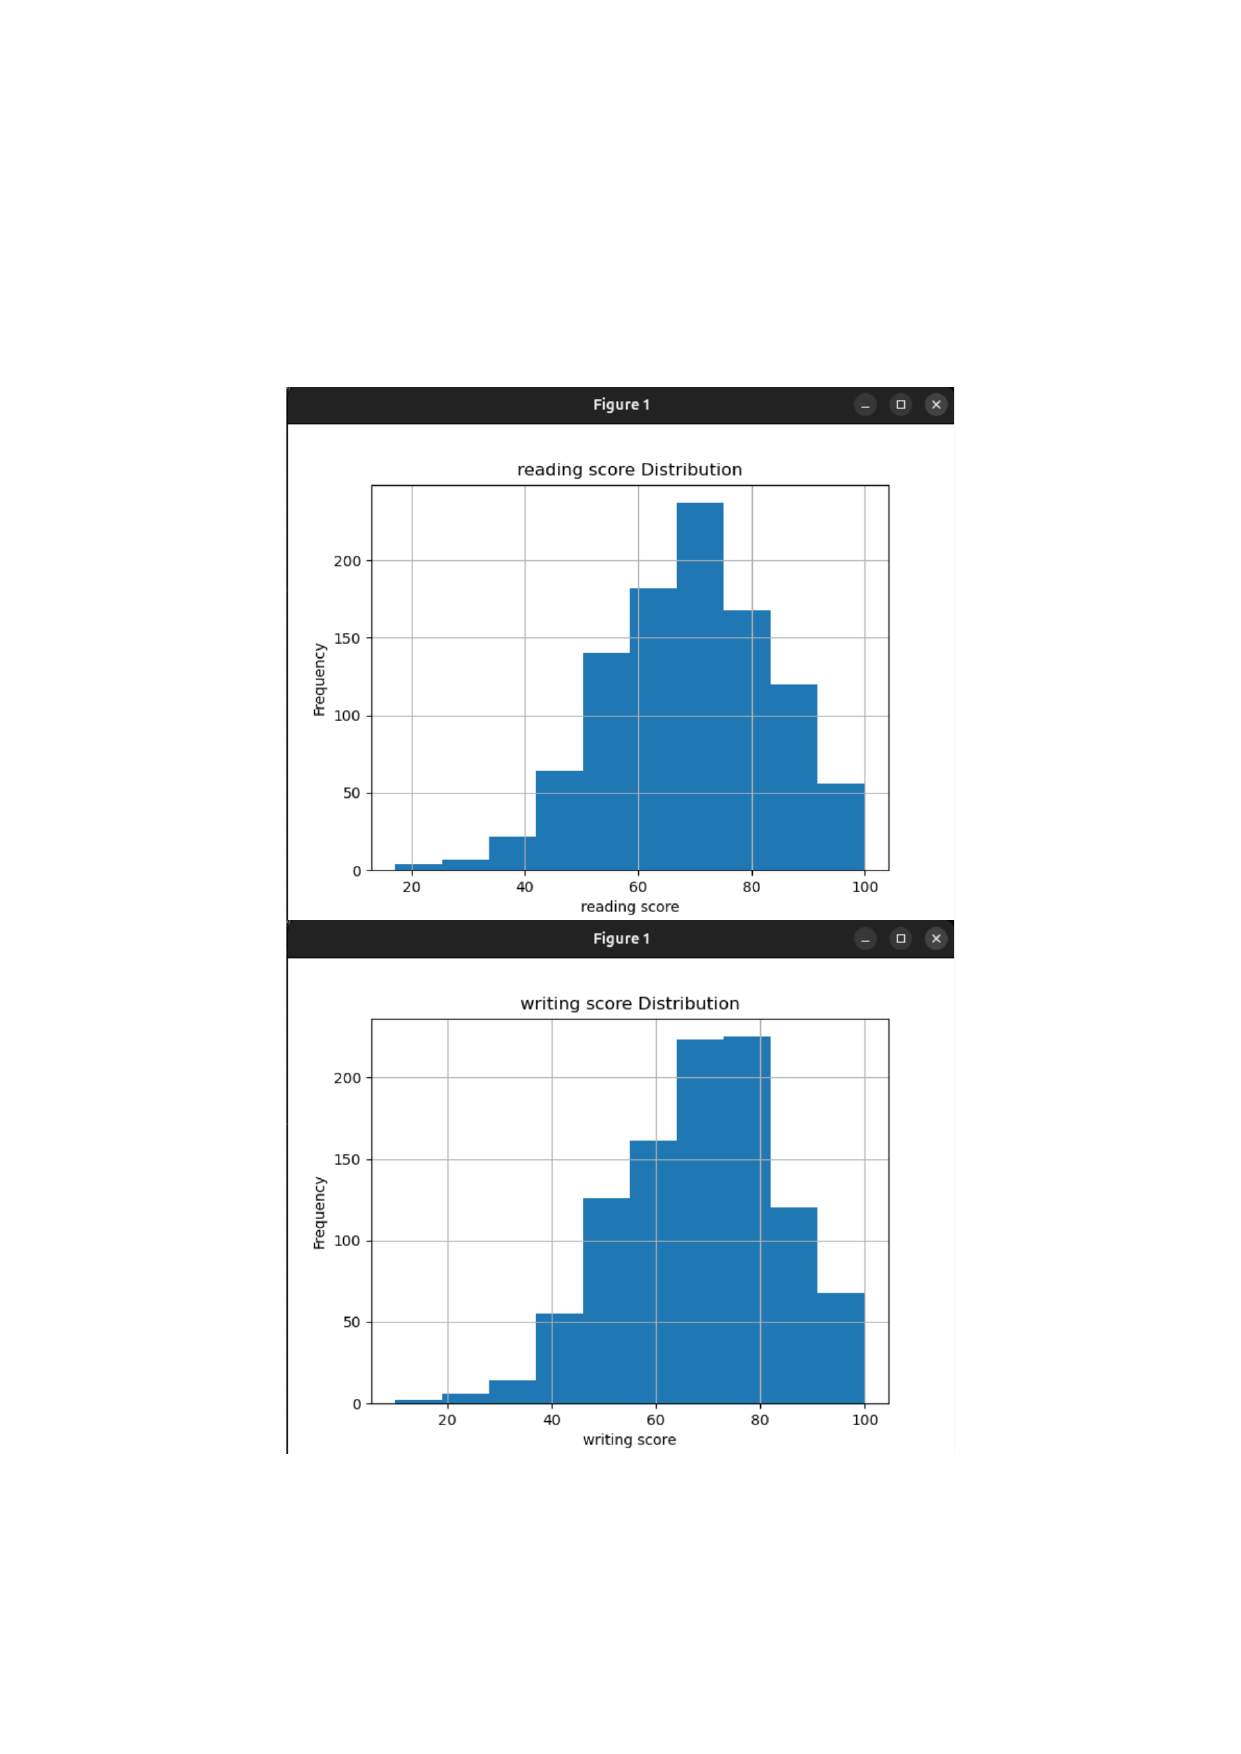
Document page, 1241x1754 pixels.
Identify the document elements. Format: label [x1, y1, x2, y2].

picture [286, 387, 955, 1454]
